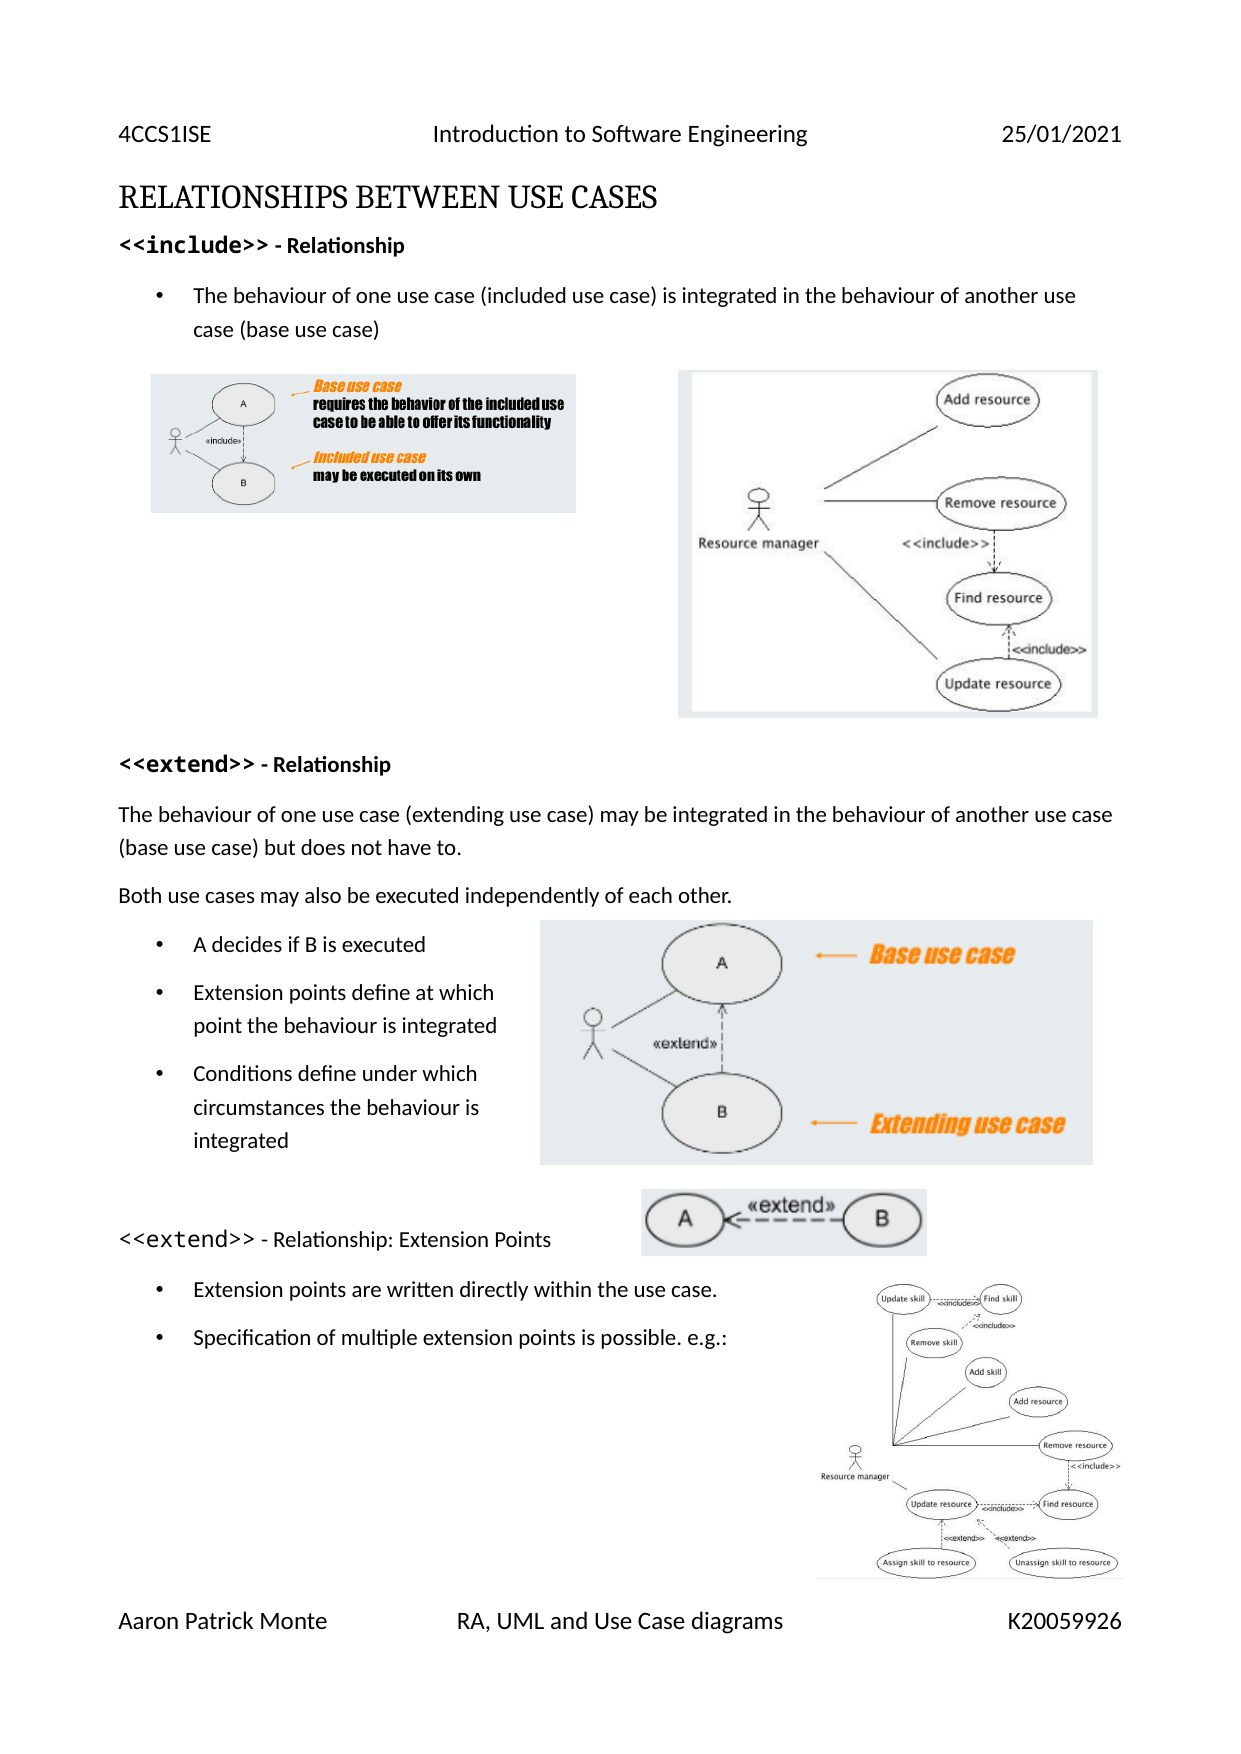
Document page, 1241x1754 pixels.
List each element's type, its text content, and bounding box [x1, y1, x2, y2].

list Specification of multiple extension points is possible. e.g.: [156, 1323, 817, 1351]
list Conditions define under which circumstances the behaviour is integrated [156, 1059, 540, 1155]
subtitle Relationships between use cases [118, 178, 1122, 217]
text <<extend>> - Relationship: Extension Points [118, 1223, 641, 1254]
list A decides if B is executed [156, 930, 540, 958]
text <<include>> - Relationship [118, 229, 1122, 260]
picture [678, 370, 1098, 718]
list [1093, 930, 1122, 958]
picture [641, 1189, 928, 1256]
list Extension points define at which point the behaviour is integrated [156, 978, 540, 1039]
text <<extend>> - Relationship [118, 748, 1122, 779]
picture [540, 920, 1093, 1165]
list [1093, 1059, 1122, 1155]
list [1093, 978, 1122, 1039]
text The behaviour of one use case (extending use case) may be integrated in the behaviour of another use case (base use case) but does not have to. [118, 800, 1122, 862]
text Both use cases may also be executed independently of each other. [118, 882, 1122, 910]
picture [150, 374, 577, 513]
list The behaviour of one use case (included use case) is integrated in the behaviour of another use case (base use case) [156, 281, 1122, 343]
list Extension points are written directly within the use case. [156, 1275, 1122, 1303]
picture [817, 1284, 1124, 1579]
text [928, 1223, 1122, 1254]
